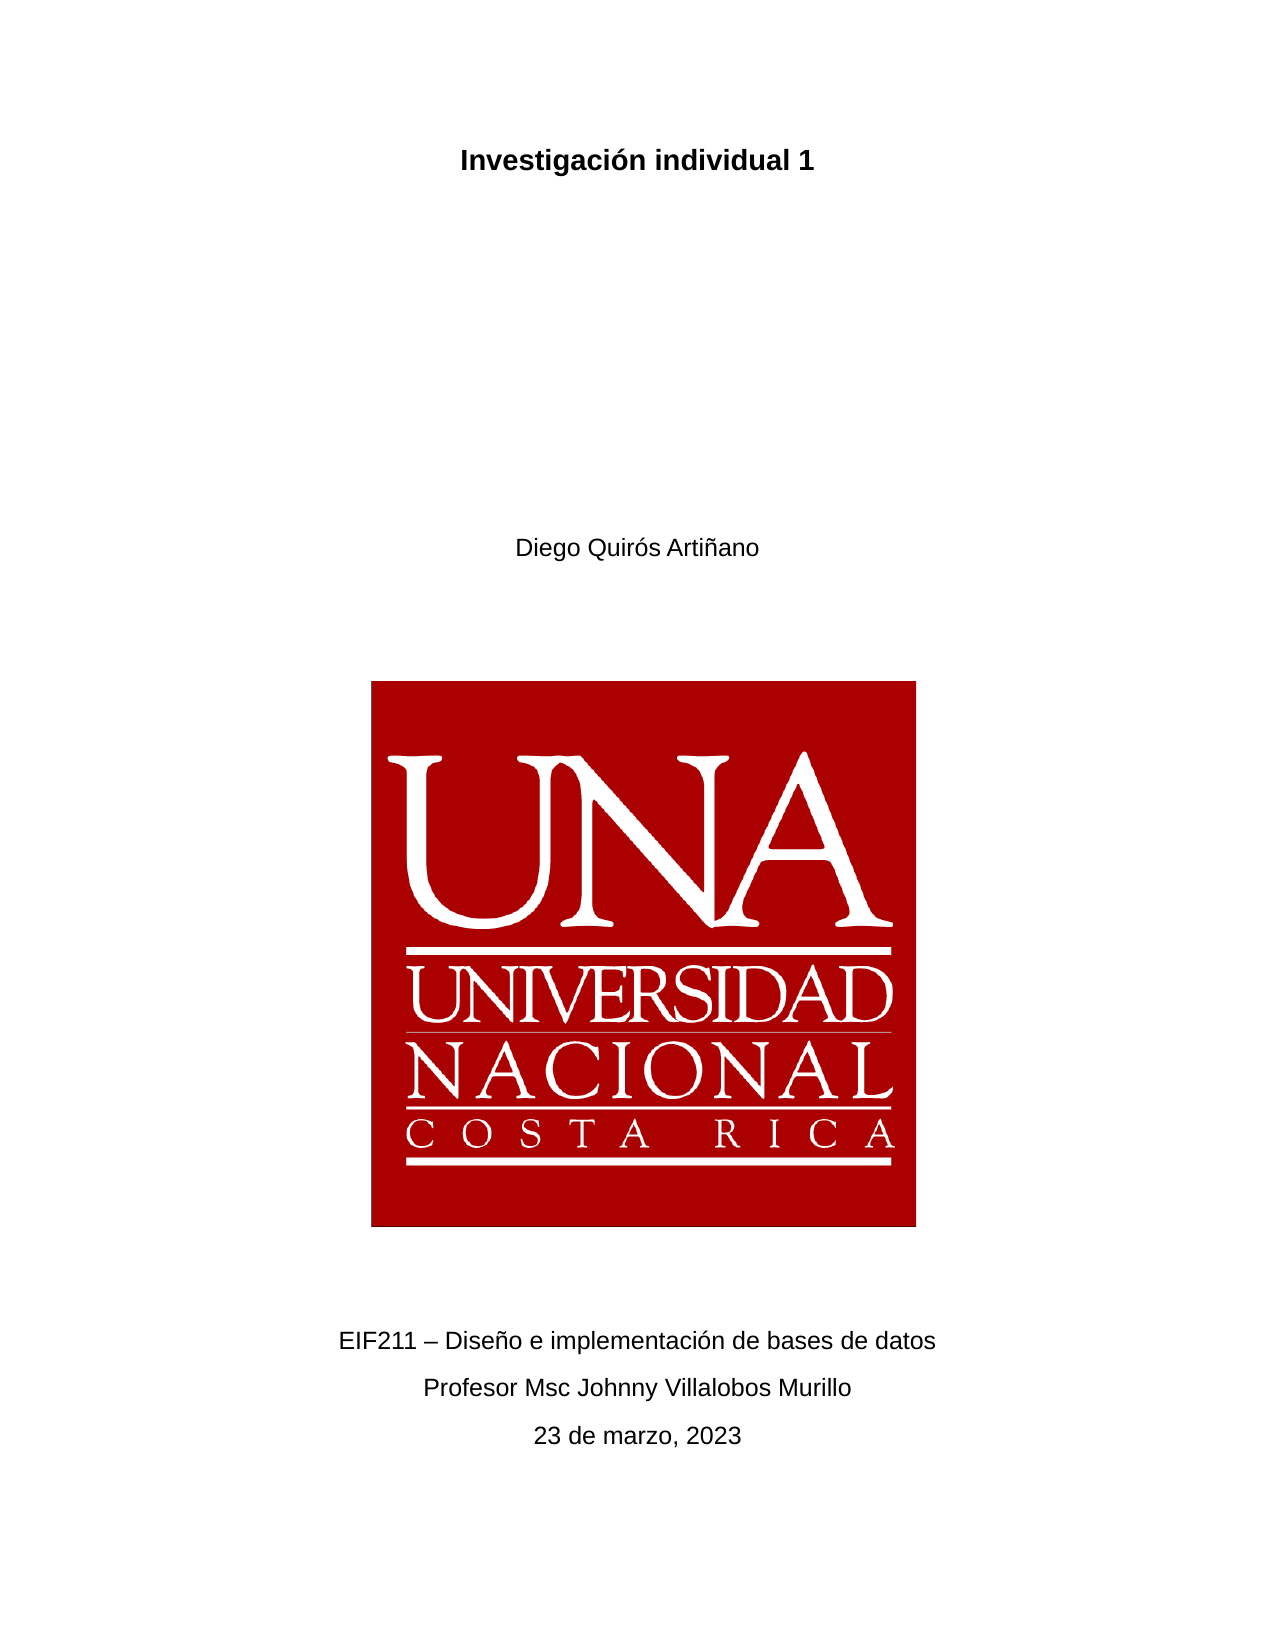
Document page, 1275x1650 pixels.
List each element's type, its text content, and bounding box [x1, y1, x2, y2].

text Diego Quirós Artiñano [118, 533, 1157, 562]
text EIF211 – Diseño e implementación de bases de datos [118, 1326, 1157, 1354]
text Profesor Msc Johnny Villalobos Murillo [118, 1373, 1157, 1402]
text 23 de marzo, 2023 [118, 1421, 1157, 1450]
picture [371, 681, 917, 1227]
title Investigación individual 1 [118, 143, 1157, 177]
